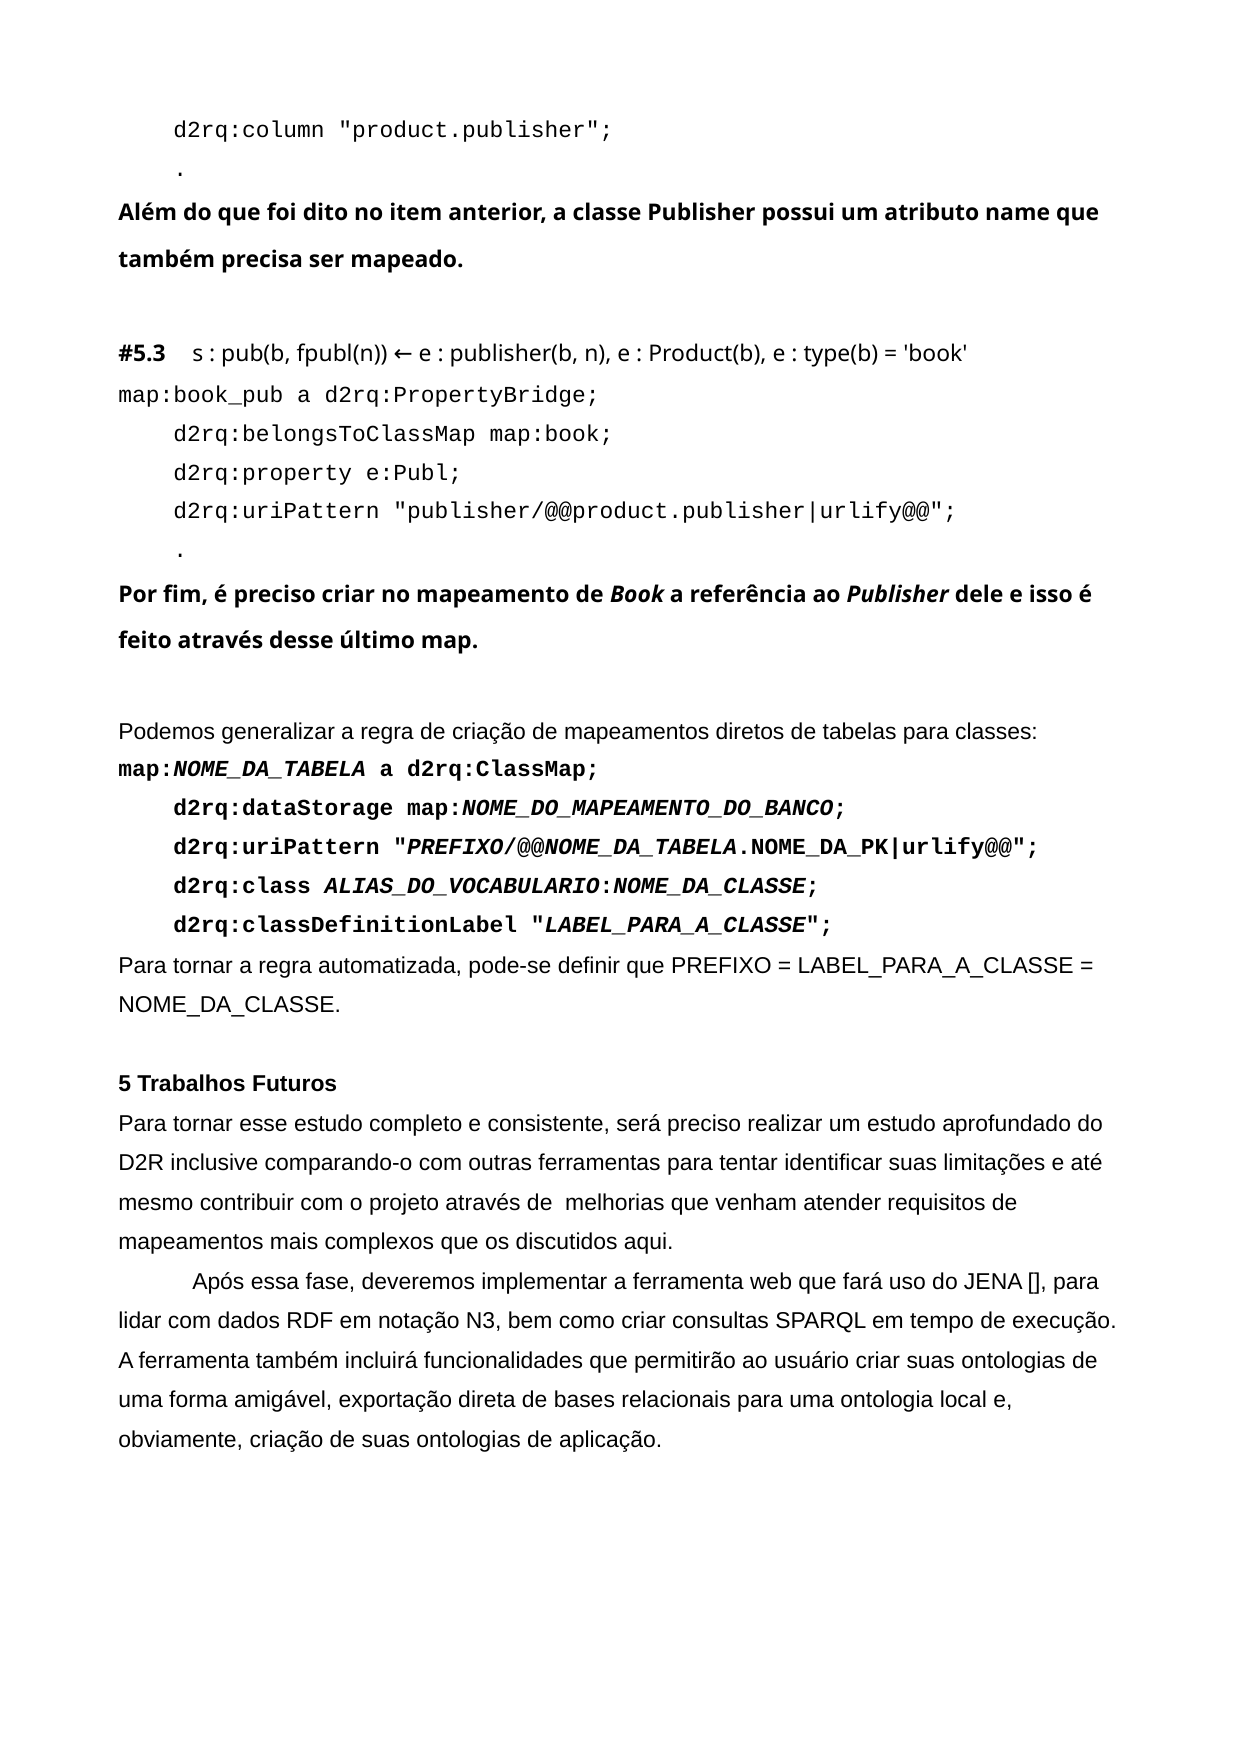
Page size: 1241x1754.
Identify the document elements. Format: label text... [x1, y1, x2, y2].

text 5 Trabalhos Futuros [118, 1070, 1122, 1097]
text map:book_pub a d2rq:PropertyBridge; [118, 383, 1122, 409]
text d2rq:classDefinitionLabel "LABEL_PARA_A_CLASSE"; [118, 913, 1122, 939]
text Após essa fase, deveremos implementar a ferramenta web que fará uso do JENA [], para lidar com dados RDF em notação N3, bem como criar consultas SPARQL em tempo de execução. A ferramenta também incluirá funcionalidades que permitirão ao usuário criar suas ontologias de uma forma amigável, exportação direta de bases relacionais para uma ontologia local e, obviamente, criação de suas ontologias de aplicação. [118, 1268, 1122, 1452]
text d2rq:property e:Publ; [118, 461, 1122, 487]
text d2rq:class ALIAS_DO_VOCABULARIO:NOME_DA_CLASSE; [118, 874, 1122, 900]
text . [118, 157, 1122, 183]
text . [118, 539, 1122, 565]
text Podemos generalizar a regra de criação de mapeamentos diretos de tabelas para classes: [118, 718, 1122, 744]
text d2rq:belongsToClassMap map:book; [118, 422, 1122, 448]
text d2rq:uriPattern "PREFIXO/@@NOME_DA_TABELA.NOME_DA_PK|urlify@@"; [118, 835, 1122, 861]
text Além do que foi dito no item anterior, a classe Publisher possui um atributo name que também precisa ser mapeado. [118, 196, 1122, 274]
text #5.3 s : pub(b, fpubl(n)) ← e : publisher(b, n), e : Product(b), e : type(b) = 'book' [118, 336, 1122, 368]
text map:NOME_DA_TABELA a d2rq:ClassMap; [118, 758, 1122, 784]
text d2rq:dataStorage map:NOME_DO_MAPEAMENTO_DO_BANCO; [118, 797, 1122, 822]
text Por fim, é preciso criar no mapeamento de Book a referência ao Publisher dele e isso é feito através desse último map. [118, 578, 1122, 656]
text Para tornar a regra automatizada, pode-se definir que PREFIXO = LABEL_PARA_A_CLASSE = NOME_DA_CLASSE. [118, 952, 1122, 1018]
text Para tornar esse estudo completo e consistente, será preciso realizar um estudo aprofundado do D2R inclusive comparando-o com outras ferramentas para tentar identificar suas limitações e até mesmo contribuir com o projeto através de melhorias que venham atender requisitos de mapeamentos mais complexos que os discutidos aqui. [118, 1110, 1122, 1255]
text d2rq:uriPattern "publisher/@@product.publisher|urlify@@"; [118, 500, 1122, 526]
text d2rq:column "product.publisher"; [118, 118, 1122, 144]
